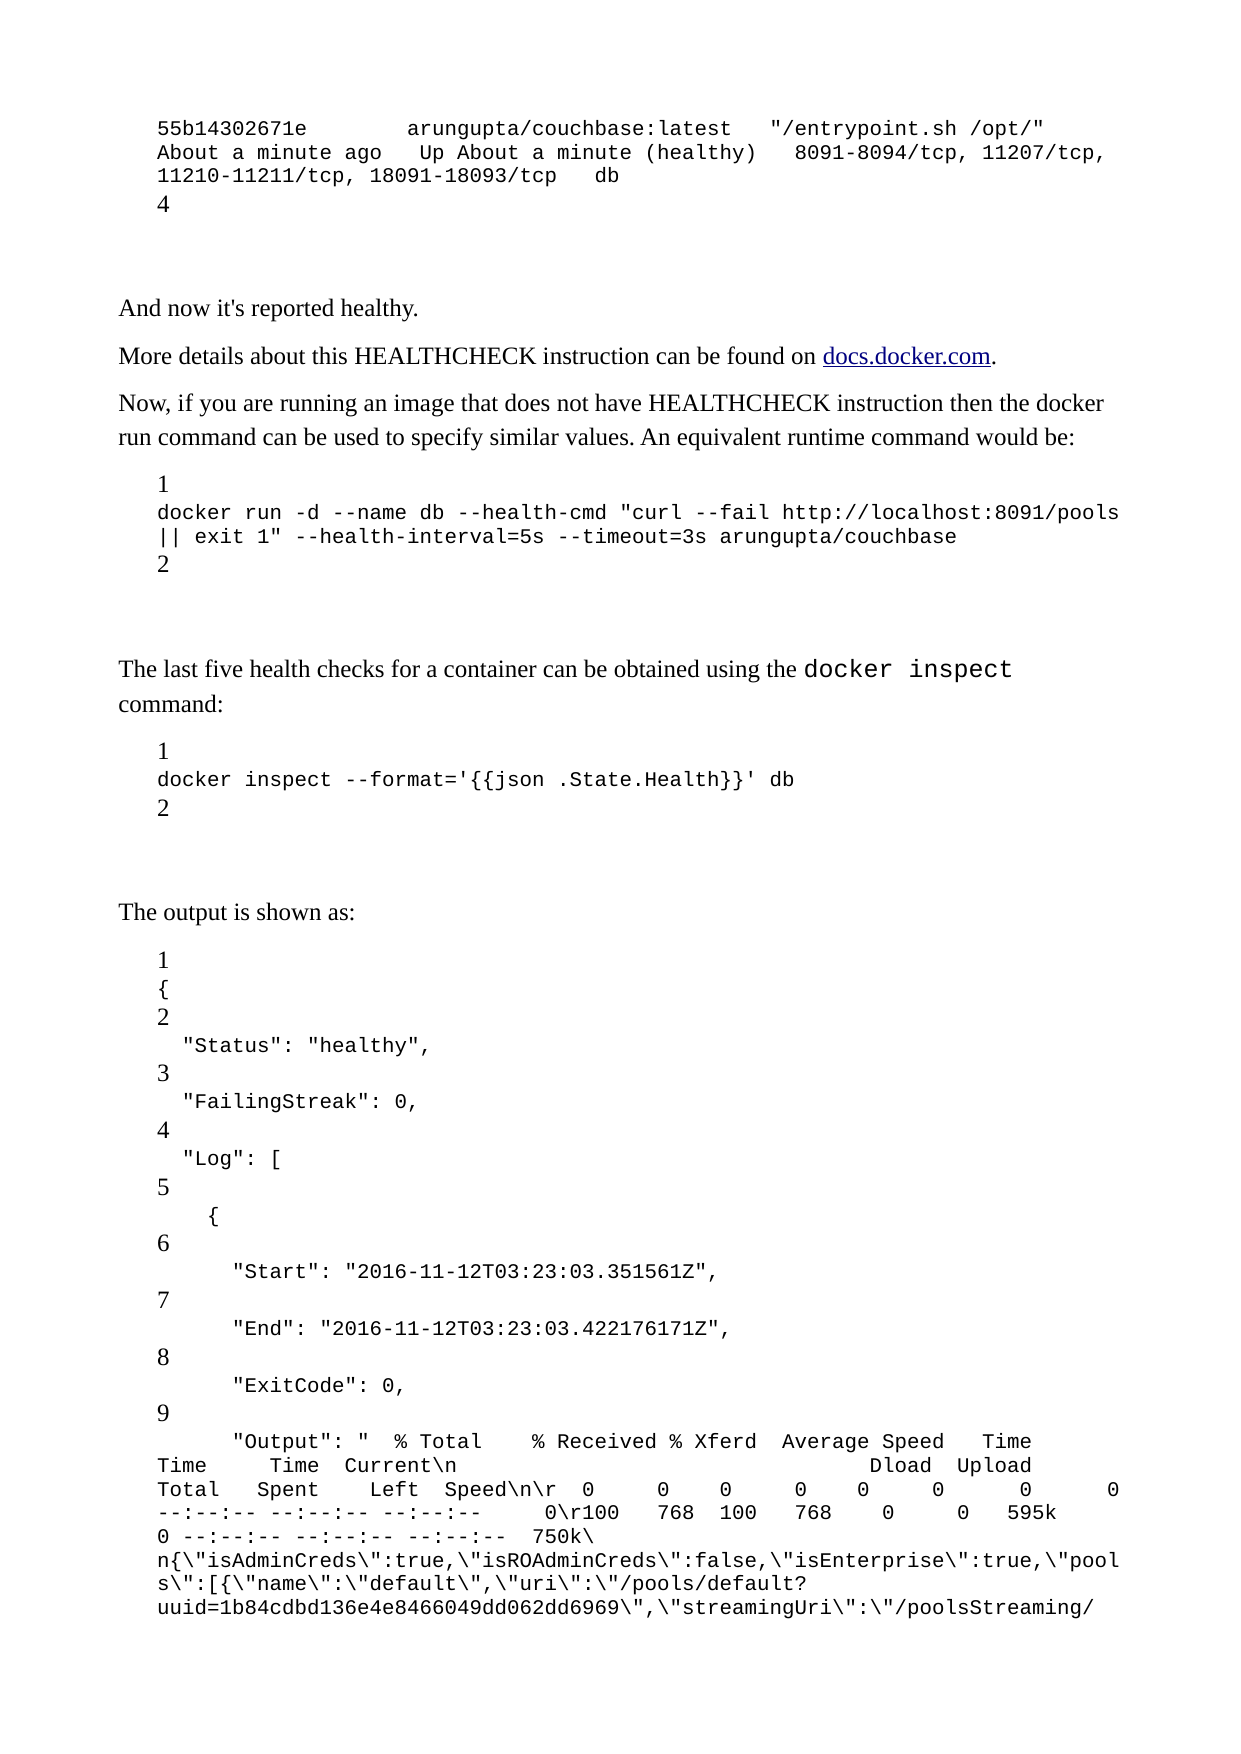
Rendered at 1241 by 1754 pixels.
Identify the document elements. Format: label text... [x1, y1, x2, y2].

text 1 [157, 469, 1122, 498]
text 5 [157, 1172, 1122, 1200]
text ​ [157, 582, 1122, 606]
text "Log": [ [157, 1148, 1122, 1172]
text 9 [157, 1398, 1122, 1427]
text "ExitCode": 0, [157, 1375, 1122, 1398]
text 4 [157, 189, 1122, 218]
text More details about this HEALTHCHECK instruction can be found on docs.docker.com. [118, 341, 1122, 370]
text "End": "2016-11-12T03:23:03.422176171Z", [157, 1318, 1122, 1342]
text 1 [157, 736, 1122, 765]
text 2 [157, 549, 1122, 578]
text And now it's reported healthy. [118, 293, 1122, 322]
text 8 [157, 1342, 1122, 1370]
text { [157, 978, 1122, 1002]
text "Output": " % Total % Received % Xferd Average Speed Time Time Time Current\n Dload Upload Total Spent Left Speed\n\r 0 0 0 0 0 0 0 0 --:--:-- --:--:-- --:--:-- 0\r100 768 100 768 0 0 595k 0 --:--:-- --:--:-- --:--:-- 750k\n{\"isAdminCreds\":true,\"isROAdminCreds\":false,\"isEnterprise\":true,\"pools\":[{\"name\":\"default\",\"uri\":\"/pools/default?uuid=1b84cdbd136e4e8466049dd062dd6969\",\"streamingUri\":\"/poolsStreaming/ [157, 1431, 1122, 1621]
text "Start": "2016-11-12T03:23:03.351561Z", [157, 1261, 1122, 1285]
text ​ [157, 826, 1122, 850]
text ​ [157, 222, 1122, 246]
text { [157, 1205, 1122, 1228]
text 2 [157, 793, 1122, 822]
text "FailingStreak": 0, [157, 1091, 1122, 1115]
text 2 [157, 1002, 1122, 1030]
text 7 [157, 1285, 1122, 1314]
text Now, if you are running an image that does not have HEALTHCHECK instruction then the docker run command can be used to specify similar values. An equivalent runtime command would be: [118, 388, 1122, 450]
text The output is shown as: [118, 897, 1122, 926]
text docker run -d --name db --health-cmd "curl --fail http://localhost:8091/pools || exit 1" --health-interval=5s --timeout=3s arungupta/couchbase [157, 502, 1122, 549]
text The last five health checks for a container can be obtained using the docker inspect command: [118, 654, 1122, 718]
text 55b14302671e arungupta/couchbase:latest "/entrypoint.sh /opt/" About a minute ago Up About a minute (healthy) 8091-8094/tcp, 11207/tcp, 11210-11211/tcp, 18091-18093/tcp db [157, 118, 1122, 189]
text 3 [157, 1058, 1122, 1087]
text 4 [157, 1115, 1122, 1144]
text "Status": "healthy", [157, 1035, 1122, 1058]
text docker inspect --format='{{json .State.Health}}' db [157, 769, 1122, 793]
text 1 [157, 945, 1122, 974]
text 6 [157, 1228, 1122, 1257]
